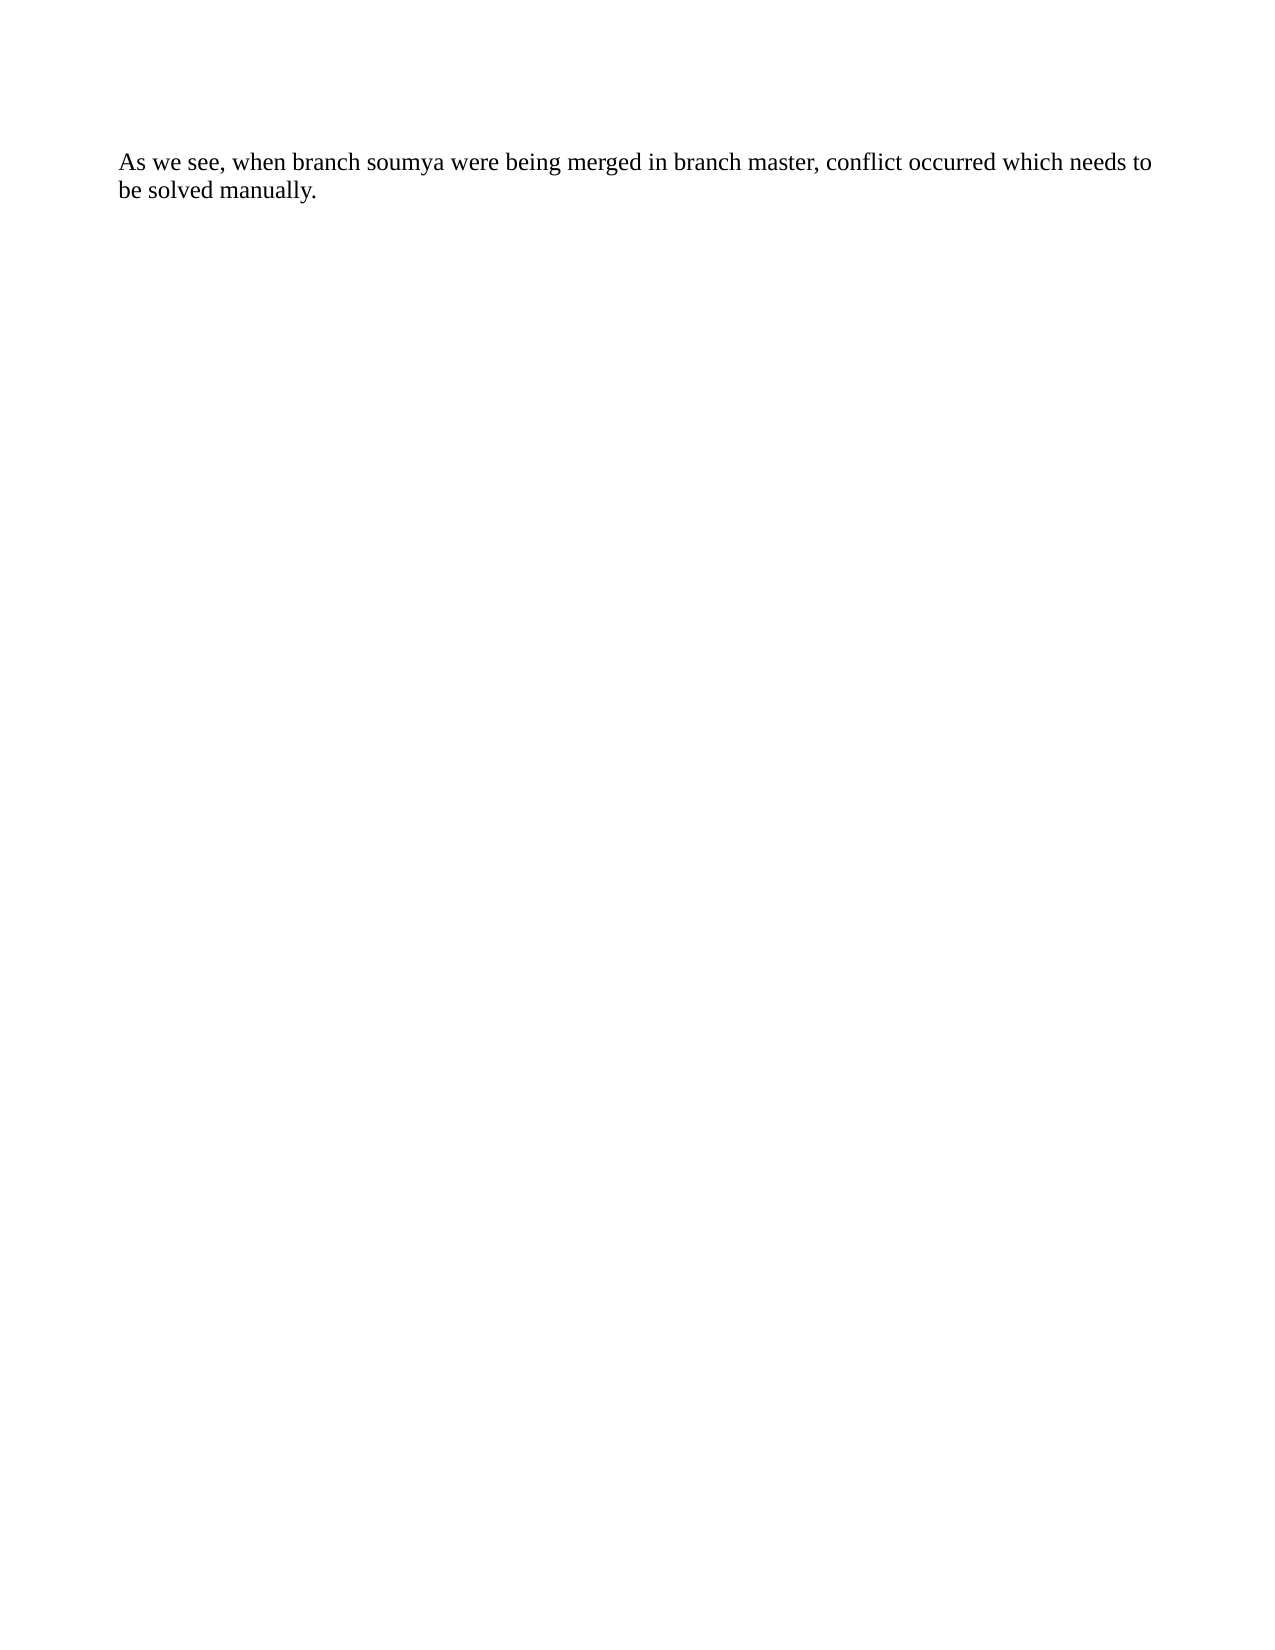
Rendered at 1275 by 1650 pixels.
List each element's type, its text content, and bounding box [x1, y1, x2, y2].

text As we see, when branch soumya were being merged in branch master, conflict occurred which needs to be solved manually. [118, 147, 1157, 204]
